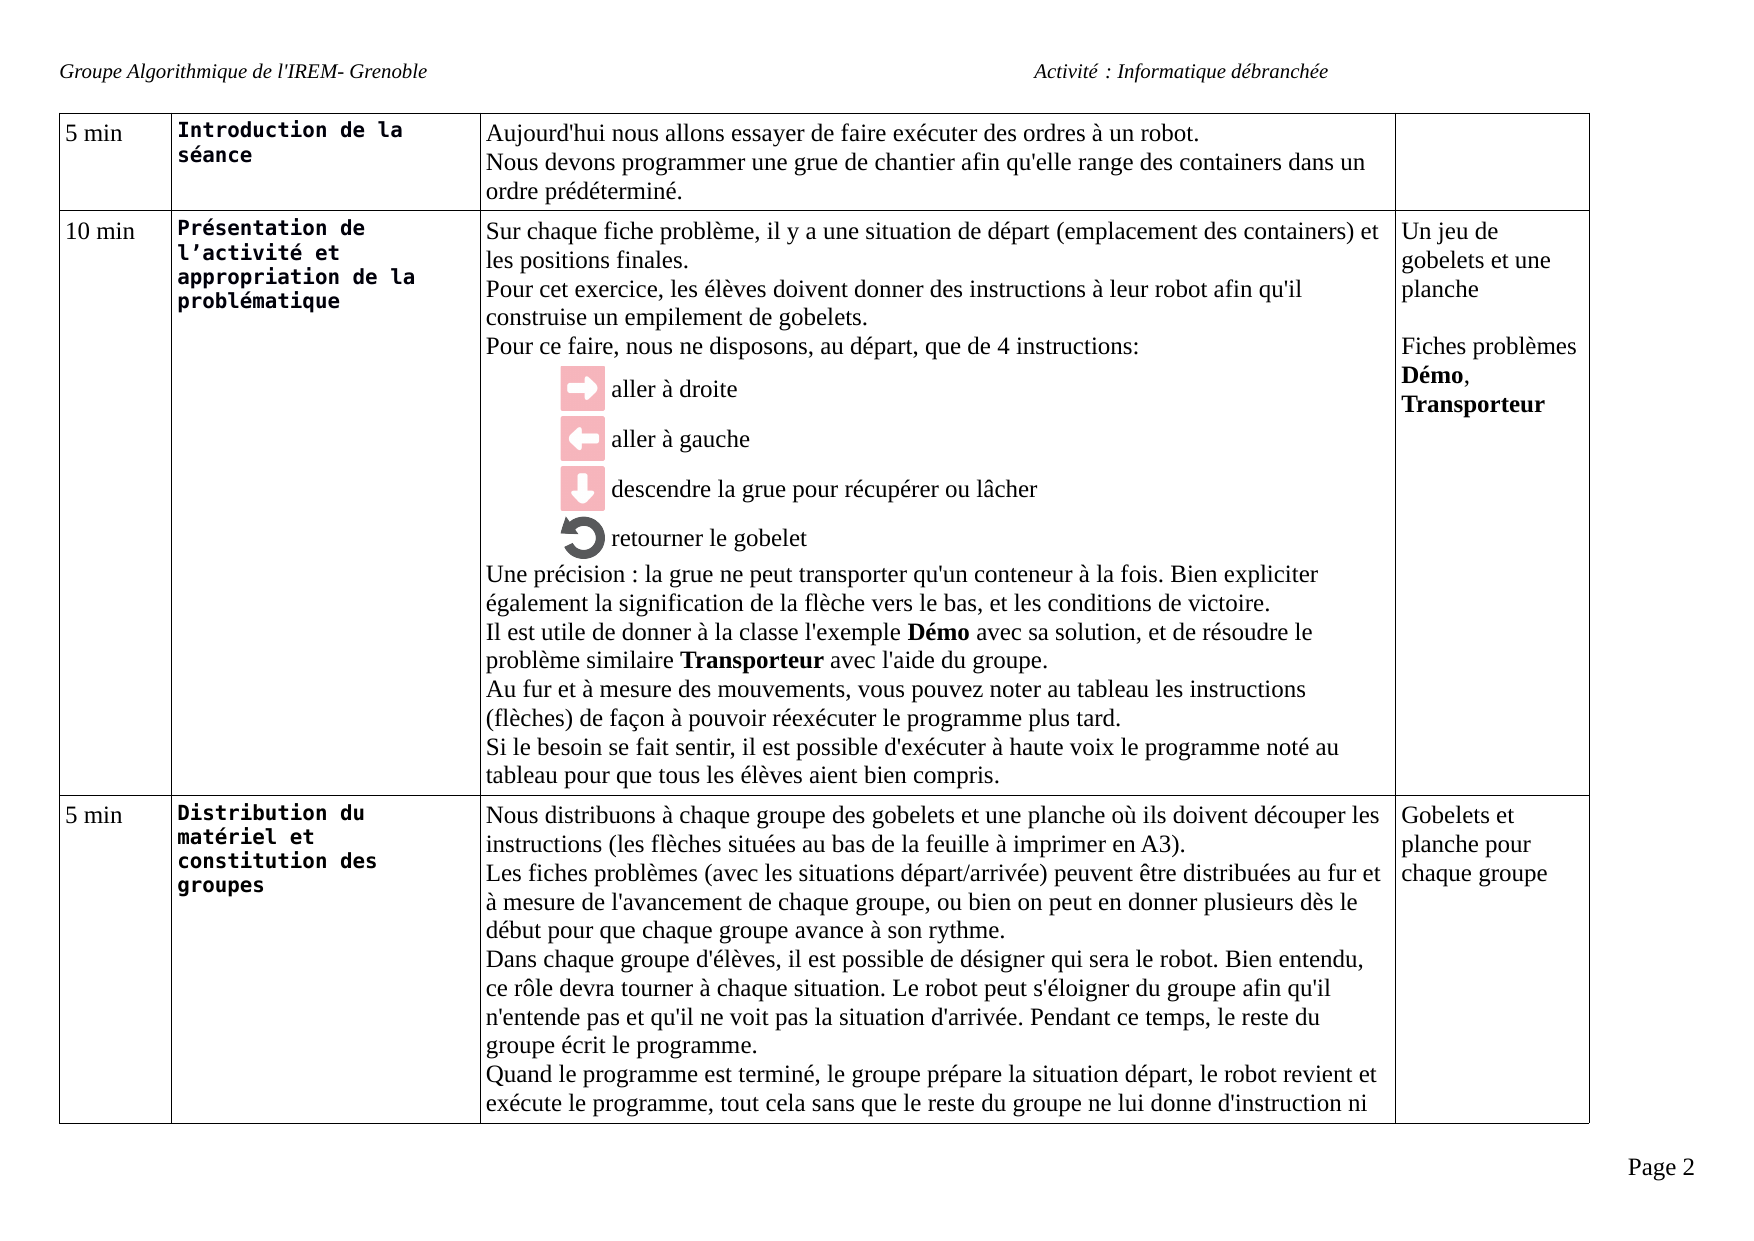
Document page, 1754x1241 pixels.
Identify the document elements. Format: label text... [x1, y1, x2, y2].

table_cell 5 min [60, 796, 171, 1123]
table_cell [1396, 114, 1589, 210]
table_cell Aujourd'hui nous allons essayer de faire exécuter des ordres à un robot. Nous devons programmer une grue de chantier afin qu'elle range des containers dans un ordre prédéterminé. [481, 114, 1395, 210]
table_cell Distribution du matériel et constitution des groupes [172, 796, 480, 1123]
table_cell Présentation de l’activité et appropriation de la problématique [172, 211, 480, 795]
picture [560, 466, 605, 511]
table_cell Gobelets et planche pour chaque groupe [1396, 796, 1589, 1123]
table_cell Nous distribuons à chaque groupe des gobelets et une planche où ils doivent découper les instructions (les flèches situées au bas de la feuille à imprimer en A3). Les fiches problèmes (avec les situations départ/arrivée) peuvent être distribuées au fur et à mesure de l'avancement de chaque groupe, ou bien on peut en donner plusieurs dès le début pour que chaque groupe avance à son rythme. Dans chaque groupe d'élèves, il est possible de désigner qui sera le robot. Bien entendu, ce rôle devra tourner à chaque situation. Le robot peut s'éloigner du groupe afin qu'il n'entende pas et qu'il ne voit pas la situation d'arrivée. Pendant ce temps, le reste du groupe écrit le programme. Quand le programme est terminé, le groupe prépare la situation départ, le robot revient et exécute le programme, tout cela sans que le reste du groupe ne lui donne d'instruction ni [481, 796, 1395, 1123]
picture [560, 366, 605, 411]
picture [560, 516, 605, 559]
picture [560, 416, 605, 461]
table_cell Un jeu de gobelets et une planche Fiches problèmes Démo, Transporteur [1396, 211, 1589, 795]
table_cell Sur chaque fiche problème, il y a une situation de départ (emplacement des containers) et les positions finales. Pour cet exercice, les élèves doivent donner des instructions à leur robot afin qu'il construise un empilement de gobelets. Pour ce faire, nous ne disposons, au départ, que de 4 instructions: aller à droite aller à gauche descendre la grue pour récupérer ou lâcher retourner le gobelet Une précision : la grue ne peut transporter qu'un conteneur à la fois. Bien expliciter également la signification de la flèche vers le bas, et les conditions de victoire. Il est utile de donner à la classe l'exemple Démo avec sa solution, et de résoudre le problème similaire Transporteur avec l'aide du groupe. Au fur et à mesure des mouvements, vous pouvez noter au tableau les instructions (flèches) de façon à pouvoir réexécuter le programme plus tard. Si le besoin se fait sentir, il est possible d'exécuter à haute voix le programme noté au tableau pour que tous les élèves aient bien compris. [481, 211, 1395, 795]
table_cell 5 min [60, 114, 171, 210]
table_cell 10 min [60, 211, 171, 795]
table_cell Introduction de la séance [172, 114, 480, 210]
